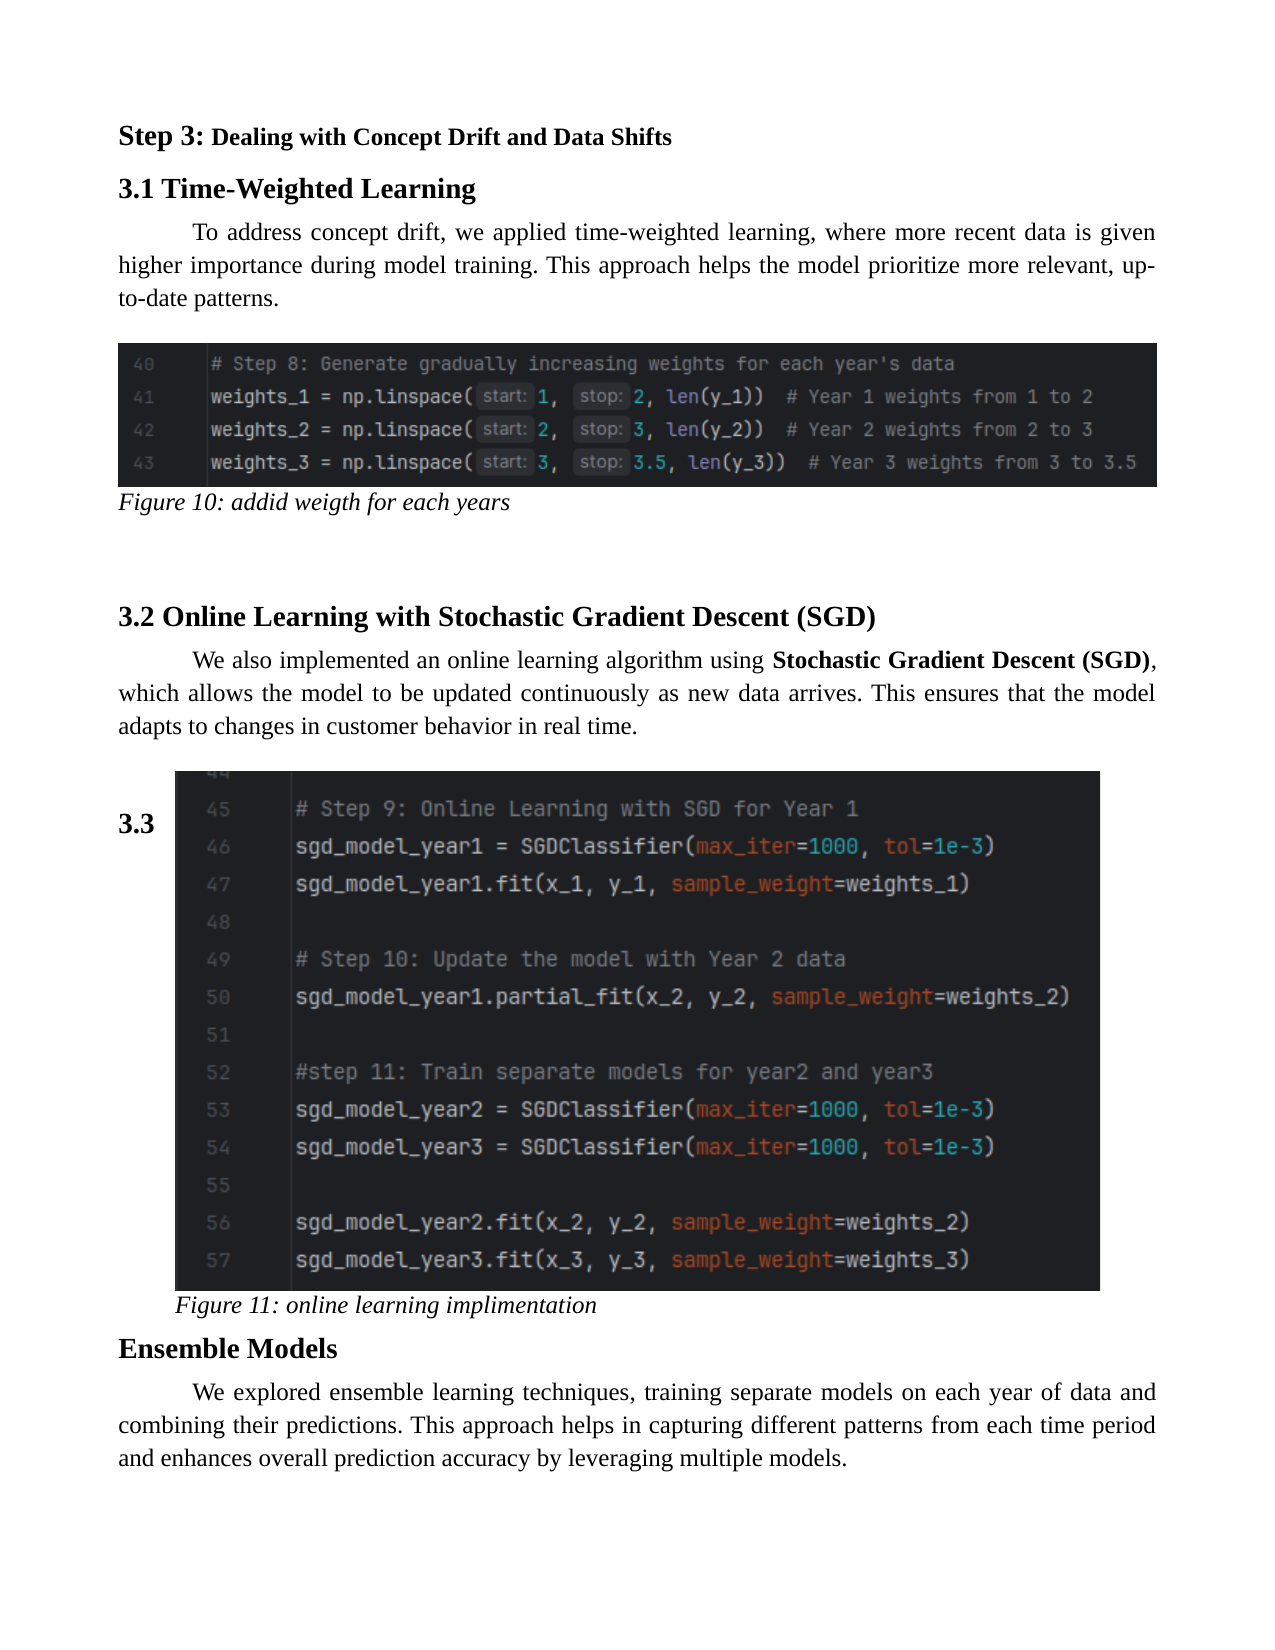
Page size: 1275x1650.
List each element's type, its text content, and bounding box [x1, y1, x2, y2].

text Figure 10: addid weigth for each years [118, 487, 1157, 516]
subtitle 3.2 Online Learning with Stochastic Gradient Descent (SGD) [118, 599, 1157, 633]
text Step 3: Dealing with Concept Drift and Data Shifts [118, 118, 1157, 152]
picture [175, 771, 1100, 1291]
text We explored ensemble learning techniques, training separate models on each year of data and combining their predictions. This approach helps in capturing different patterns from each time period and enhances overall prediction accuracy by leveraging multiple models. [118, 1377, 1157, 1472]
text We also implemented an online learning algorithm using Stochastic Gradient Descent (SGD), which allows the model to be updated continuously as new data arrives. This ensures that the model adapts to changes in customer behavior in real time. [118, 645, 1157, 740]
text To address concept drift, we applied time-weighted learning, where more recent data is given higher importance during model training. This approach helps the model prioritize more relevant, up-to-date patterns. [118, 217, 1157, 312]
text Figure 11: online learning implimentation [175, 1291, 1100, 1319]
subtitle 3.1 Time-Weighted Learning [118, 171, 1157, 205]
picture [118, 343, 1157, 487]
subtitle 3.3 Ensemble Models [118, 806, 1157, 1365]
